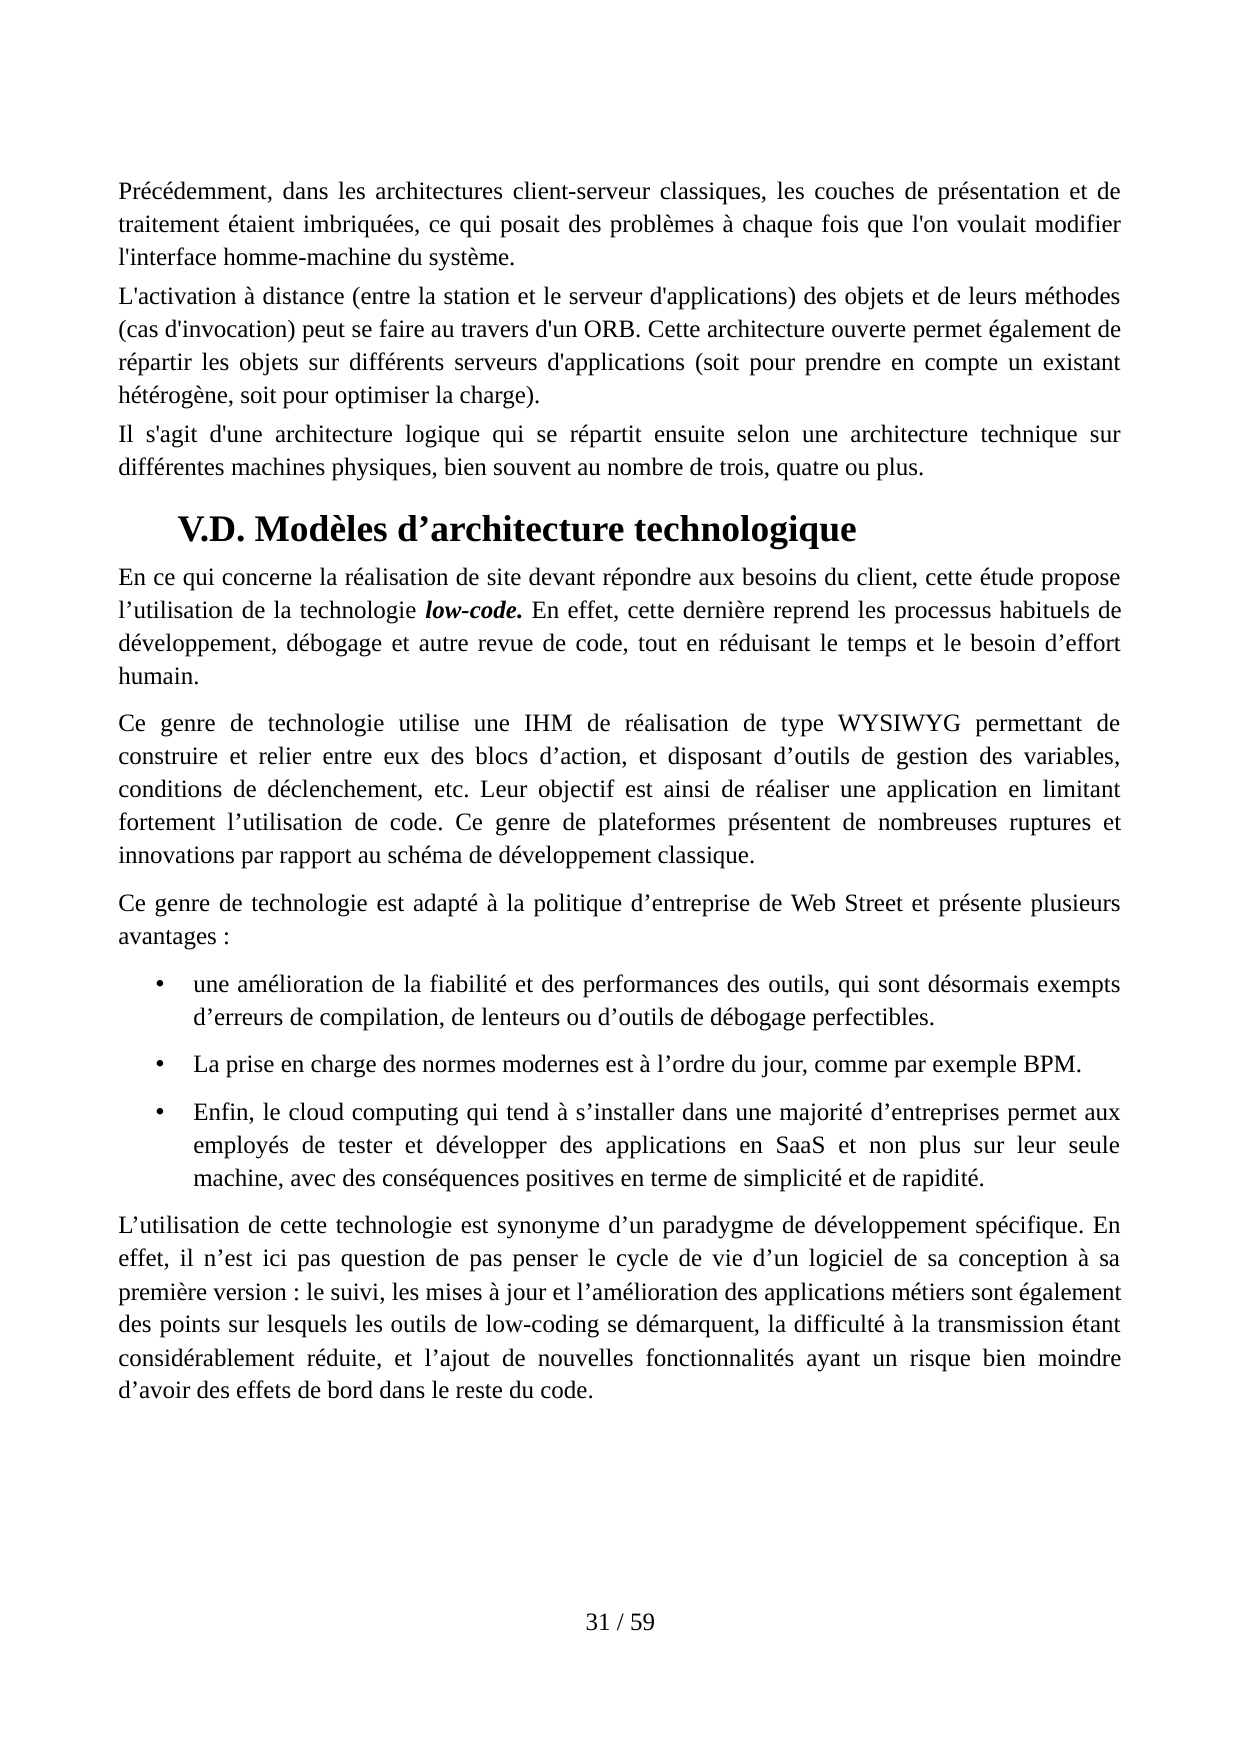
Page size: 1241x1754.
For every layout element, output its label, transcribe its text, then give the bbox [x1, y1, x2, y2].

text En ce qui concerne la réalisation de site devant répondre aux besoins du client, cette étude propose l’utilisation de la technologie low-code. En effet, cette dernière reprend les processus habituels de développement, débogage et autre revue de code, tout en réduisant le temps et le besoin d’effort humain. [118, 562, 1122, 689]
subtitle Modèles d’architecture technologique [118, 506, 1122, 549]
text Il s'agit d'une architecture logique qui se répartit ensuite selon une architecture technique sur différentes machines physiques, bien souvent au nombre de trois, quatre ou plus. [118, 419, 1122, 481]
list Enfin, le cloud computing qui tend à s’installer dans une majorité d’entreprises permet aux employés de tester et développer des applications en SaaS et non plus sur leur seule machine, avec des conséquences positives en terme de simplicité et de rapidité. [156, 1097, 1122, 1192]
list La prise en charge des normes modernes est à l’ordre du jour, comme par exemple BPM. [156, 1049, 1122, 1078]
text Ce genre de technologie est adapté à la politique d’entreprise de Web Street et présente plusieurs avantages : [118, 888, 1122, 950]
list une amélioration de la fiabilité et des performances des outils, qui sont désormais exempts d’erreurs de compilation, de lenteurs ou d’outils de débogage perfectibles. [156, 969, 1122, 1030]
text L’utilisation de cette technologie est synonyme d’un paradygme de développement spécifique. En effet, il n’est ici pas question de pas penser le cycle de vie d’un logiciel de sa conception à sa première version : le suivi, les mises à jour et l’amélioration des applications métiers sont également des points sur lesquels les outils de low-coding se démarquent, la difficulté à la transmission étant considérablement réduite, et l’ajout de nouvelles fonctionnalités ayant un risque bien moindre d’avoir des effets de bord dans le reste du code. [118, 1211, 1122, 1404]
text Ce genre de technologie utilise une IHM de réalisation de type WYSIWYG permettant de construire et relier entre eux des blocs d’action, et disposant d’outils de gestion des variables, conditions de déclenchement, etc. Leur objectif est ainsi de réaliser une application en limitant fortement l’utilisation de code. Ce genre de plateformes présentent de nombreuses ruptures et innovations par rapport au schéma de développement classique. [118, 708, 1122, 869]
text Précédemment, dans les architectures client-serveur classiques, les couches de présentation et de traitement étaient imbriquées, ce qui posait des problèmes à chaque fois que l'on voulait modifier l'interface homme-machine du système. [118, 176, 1122, 271]
text L'activation à distance (entre la station et le serveur d'applications) des objets et de leurs méthodes (cas d'invocation) peut se faire au travers d'un ORB. Cette architecture ouverte permet également de répartir les objets sur différents serveurs d'applications (soit pour prendre en compte un existant hétérogène, soit pour optimiser la charge). [118, 281, 1122, 409]
